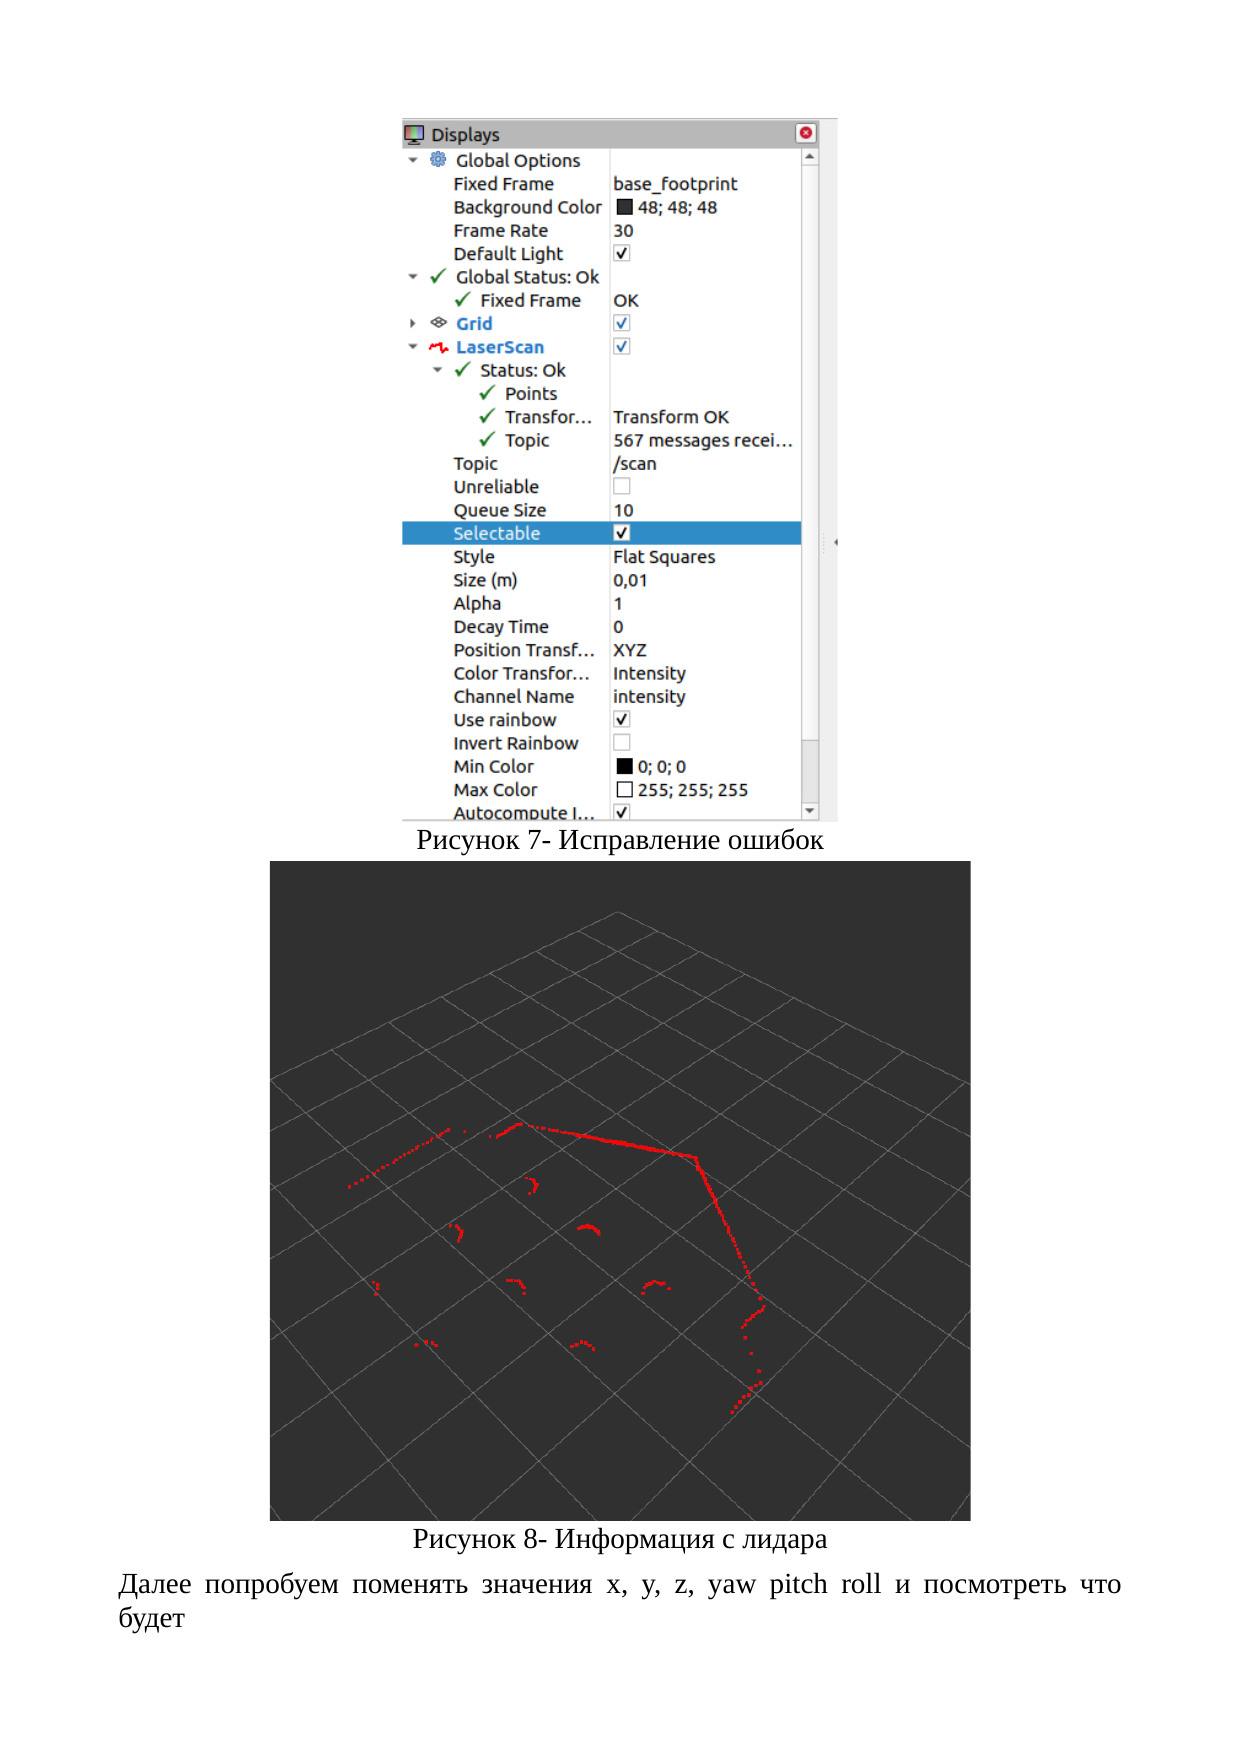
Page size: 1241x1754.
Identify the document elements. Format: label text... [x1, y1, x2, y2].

text Рисунок 7- Исправление ошибок [118, 118, 1122, 855]
text Далее попробуем поменять значения x, y, z, yaw pitch roll и посмотреть что будет [118, 1566, 1122, 1633]
picture [402, 118, 838, 822]
text Рисунок 8- Информация с лидара [118, 867, 1122, 1554]
picture [269, 861, 971, 1521]
